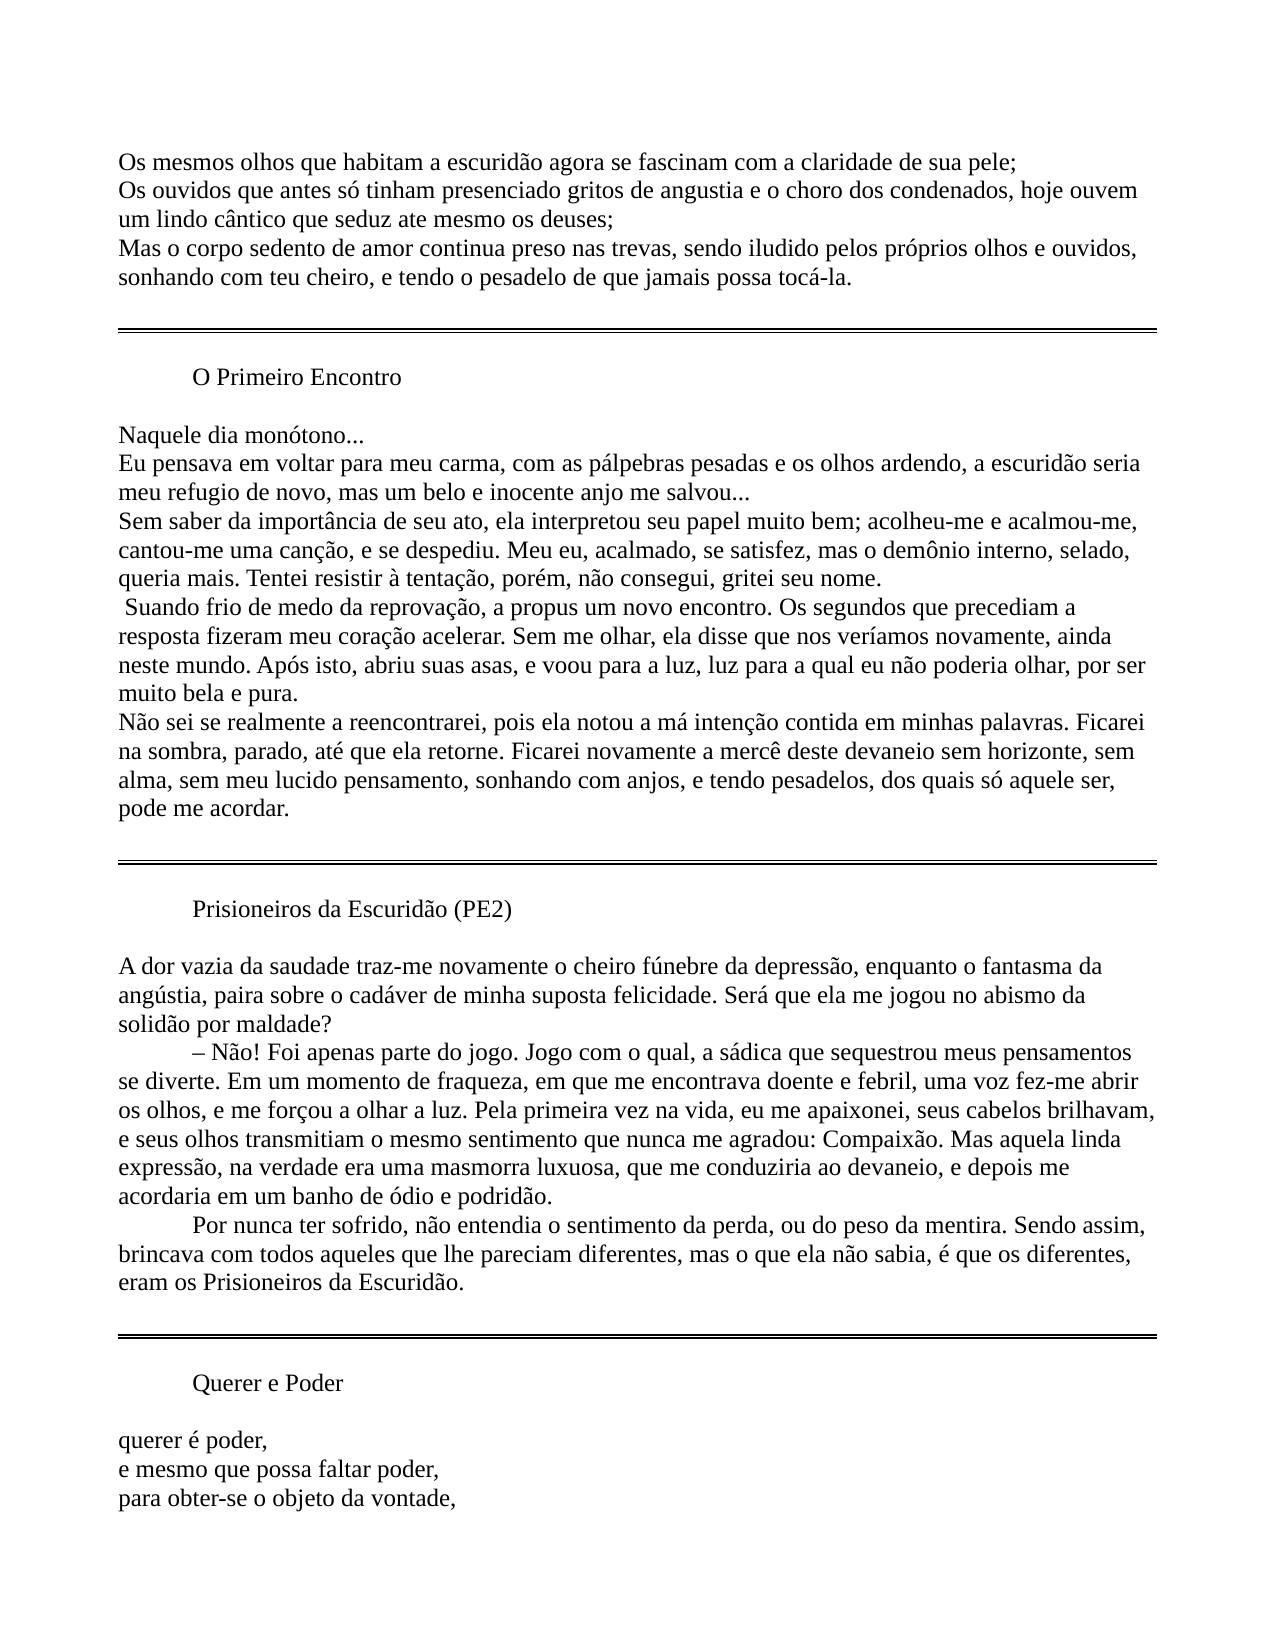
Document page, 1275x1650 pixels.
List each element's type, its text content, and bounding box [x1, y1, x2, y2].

text Eu pensava em voltar para meu carma, com as pálpebras pesadas e os olhos ardendo, a escuridão seria meu refugio de novo, mas um belo e inocente anjo me salvou... [118, 448, 1157, 506]
text Os mesmos olhos que habitam a escuridão agora se fascinam com a claridade de sua pele; [118, 147, 1157, 176]
text Por nunca ter sofrido, não entendia o sentimento da perda, ou do peso da mentira. Sendo assim, brincava com todos aqueles que lhe pareciam diferentes, mas o que ela não sabia, é que os diferentes, eram os Prisioneiros da Escuridão. [118, 1210, 1157, 1296]
text e mesmo que possa faltar poder, [118, 1454, 1157, 1483]
text Prisioneiros da Escuridão (PE2) [118, 894, 1157, 922]
text Suando frio de medo da reprovação, a propus um novo encontro. Os segundos que precediam a resposta fizeram meu coração acelerar. Sem me olhar, ela disse que nos veríamos novamente, ainda neste mundo. Após isto, abriu suas asas, e voou para a luz, luz para a qual eu não poderia olhar, por ser muito bela e pura. [118, 592, 1157, 707]
text Os ouvidos que antes só tinham presenciado gritos de angustia e o choro dos condenados, hoje ouvem um lindo cântico que seduz ate mesmo os deuses; [118, 176, 1157, 233]
text querer é poder, [118, 1425, 1157, 1454]
text O Primeiro Encontro [118, 362, 1157, 391]
text Mas o corpo sedento de amor continua preso nas trevas, sendo iludido pelos próprios olhos e ouvidos, sonhando com teu cheiro, e tendo o pesadelo de que jamais possa tocá-la. [118, 233, 1157, 291]
text para obter-se o objeto da vontade, [118, 1483, 1157, 1512]
text Naquele dia monótono... [118, 420, 1157, 448]
text A dor vazia da saudade traz-me novamente o cheiro fúnebre da depressão, enquanto o fantasma da angústia, paira sobre o cadáver de minha suposta felicidade. Será que ela me jogou no abismo da solidão por maldade? [118, 951, 1157, 1037]
text Não sei se realmente a reencontrarei, pois ela notou a má intenção contida em minhas palavras. Ficarei na sombra, parado, até que ela retorne. Ficarei novamente a mercê deste devaneio sem horizonte, sem alma, sem meu lucido pensamento, sonhando com anjos, e tendo pesadelos, dos quais só aquele ser, pode me acordar. [118, 707, 1157, 822]
text – Não! Foi apenas parte do jogo. Jogo com o qual, a sádica que sequestrou meus pensamentos se diverte. Em um momento de fraqueza, em que me encontrava doente e febril, uma voz fez-me abrir os olhos, e me forçou a olhar a luz. Pela primeira vez na vida, eu me apaixonei, seus cabelos brilhavam, e seus olhos transmitiam o mesmo sentimento que nunca me agradou: Compaixão. Mas aquela linda expressão, na verdade era uma masmorra luxuosa, que me conduziria ao devaneio, e depois me acordaria em um banho de ódio e podridão. [118, 1037, 1157, 1210]
text Sem saber da importância de seu ato, ela interpretou seu papel muito bem; acolheu-me e acalmou-me, cantou-me uma canção, e se despediu. Meu eu, acalmado, se satisfez, mas o demônio interno, selado, queria mais. Tentei resistir à tentação, porém, não consegui, gritei seu nome. [118, 506, 1157, 592]
text Querer e Poder [118, 1368, 1157, 1397]
